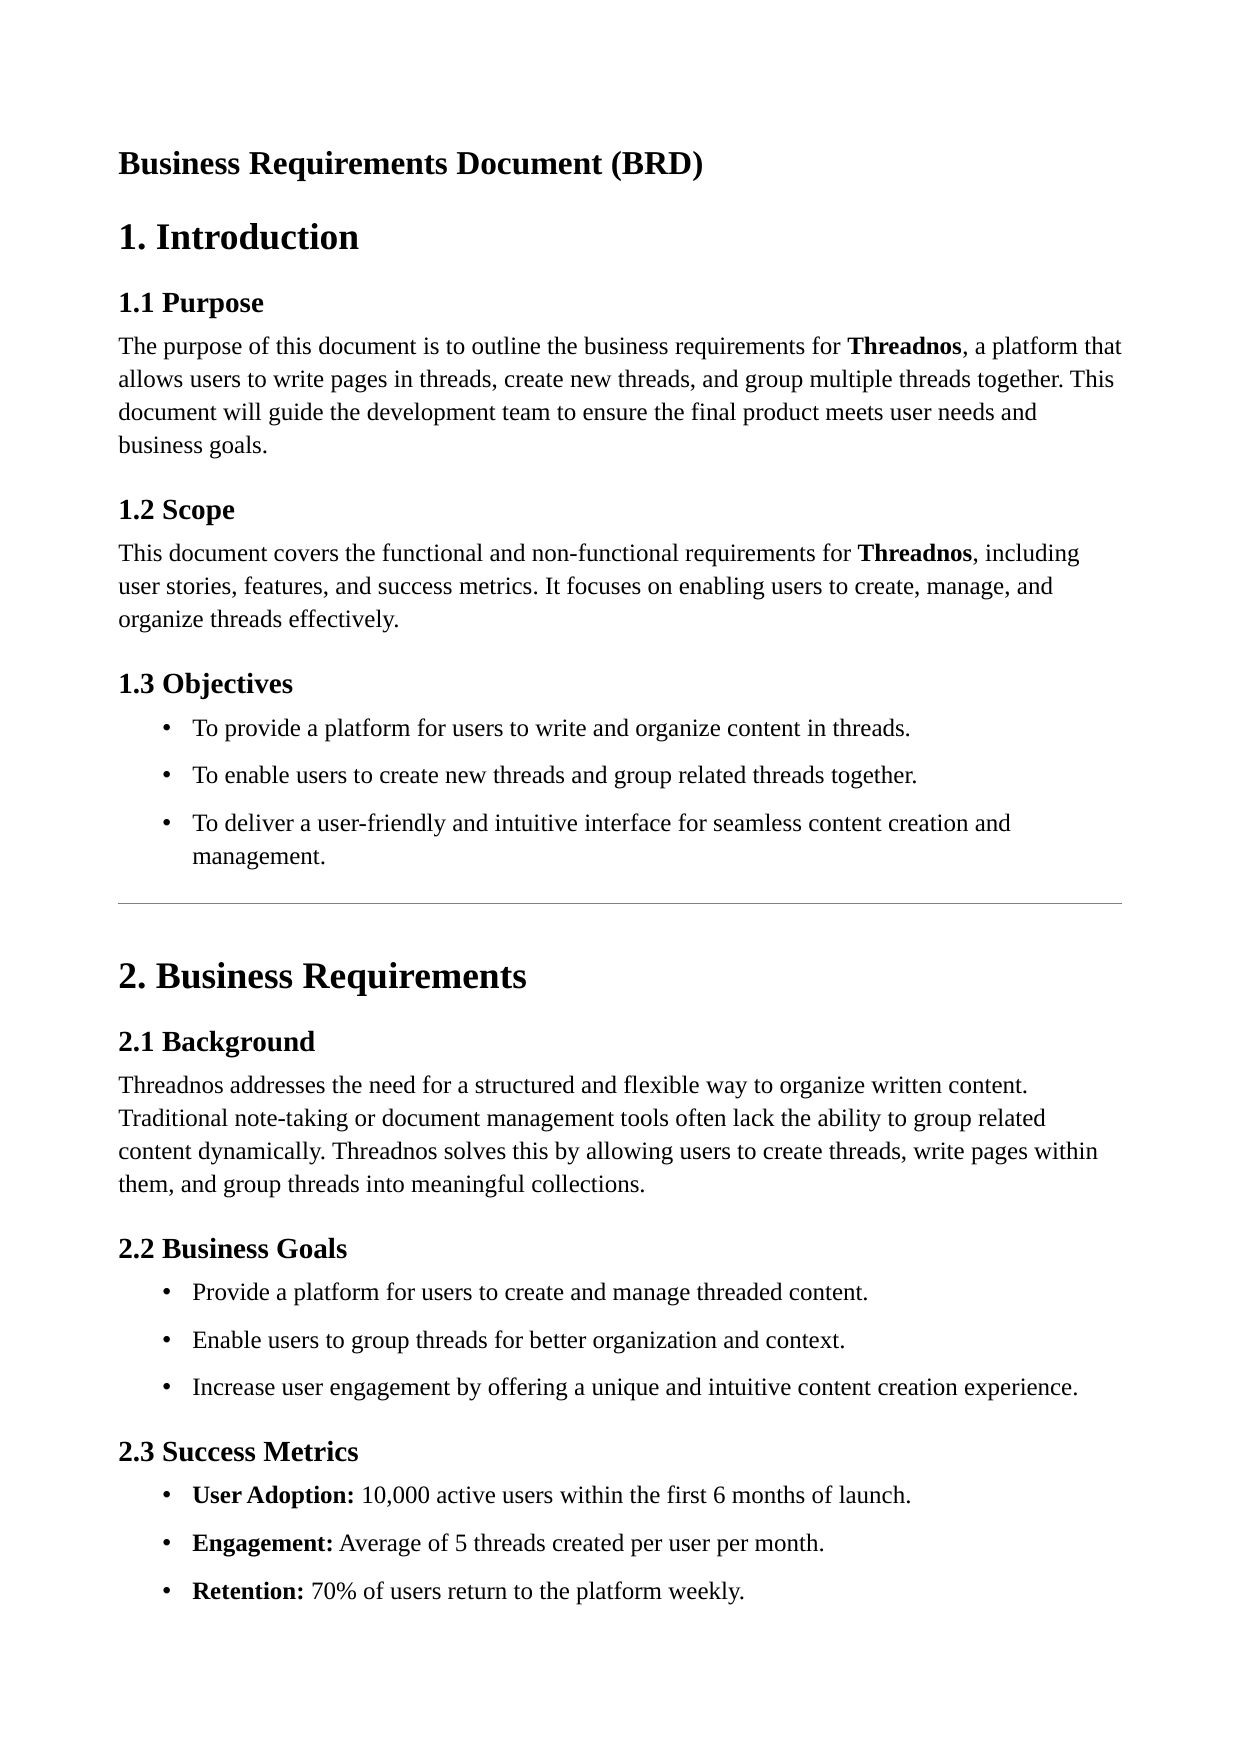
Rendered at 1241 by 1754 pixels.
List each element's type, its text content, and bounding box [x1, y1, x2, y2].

list Enable users to group threads for better organization and context. [162, 1325, 1122, 1353]
subtitle 2. Business Requirements [118, 953, 1122, 997]
text Threadnos addresses the need for a structured and flexible way to organize written content. Traditional note-taking or document management tools often lack the ability to group related content dynamically. Threadnos solves this by allowing users to create threads, write pages within them, and group threads into meaningful collections. [118, 1070, 1122, 1198]
subtitle 2.2 Business Goals [118, 1231, 1122, 1264]
list Increase user engagement by offering a unique and intuitive content creation experience. [162, 1372, 1122, 1401]
subtitle 1. Introduction [118, 215, 1122, 258]
subtitle 1.1 Purpose [118, 285, 1122, 318]
subtitle 1.3 Objectives [118, 667, 1122, 700]
list Retention: 70% of users return to the platform weekly. [162, 1576, 1122, 1604]
text This document covers the functional and non-functional requirements for Threadnos, including user stories, features, and success metrics. It focuses on enabling users to create, manage, and organize threads effectively. [118, 538, 1122, 633]
subtitle 2.3 Success Metrics [118, 1434, 1122, 1468]
list Engagement: Average of 5 threads created per user per month. [162, 1528, 1122, 1557]
list To enable users to create new threads and group related threads together. [162, 760, 1122, 789]
list To provide a platform for users to write and organize content in threads. [162, 713, 1122, 741]
list To deliver a user-friendly and intuitive interface for seamless content creation and management. [162, 808, 1122, 869]
subtitle 1.2 Scope [118, 492, 1122, 526]
subtitle 2.1 Background [118, 1024, 1122, 1057]
text The purpose of this document is to outline the business requirements for Threadnos, a platform that allows users to write pages in threads, create new threads, and group multiple threads together. This document will guide the development team to ensure the final product meets user needs and business goals. [118, 331, 1122, 459]
subtitle Business Requirements Document (BRD) [118, 143, 1122, 181]
list Provide a platform for users to create and manage threaded content. [162, 1277, 1122, 1306]
list User Adoption: 10,000 active users within the first 6 months of launch. [162, 1481, 1122, 1509]
